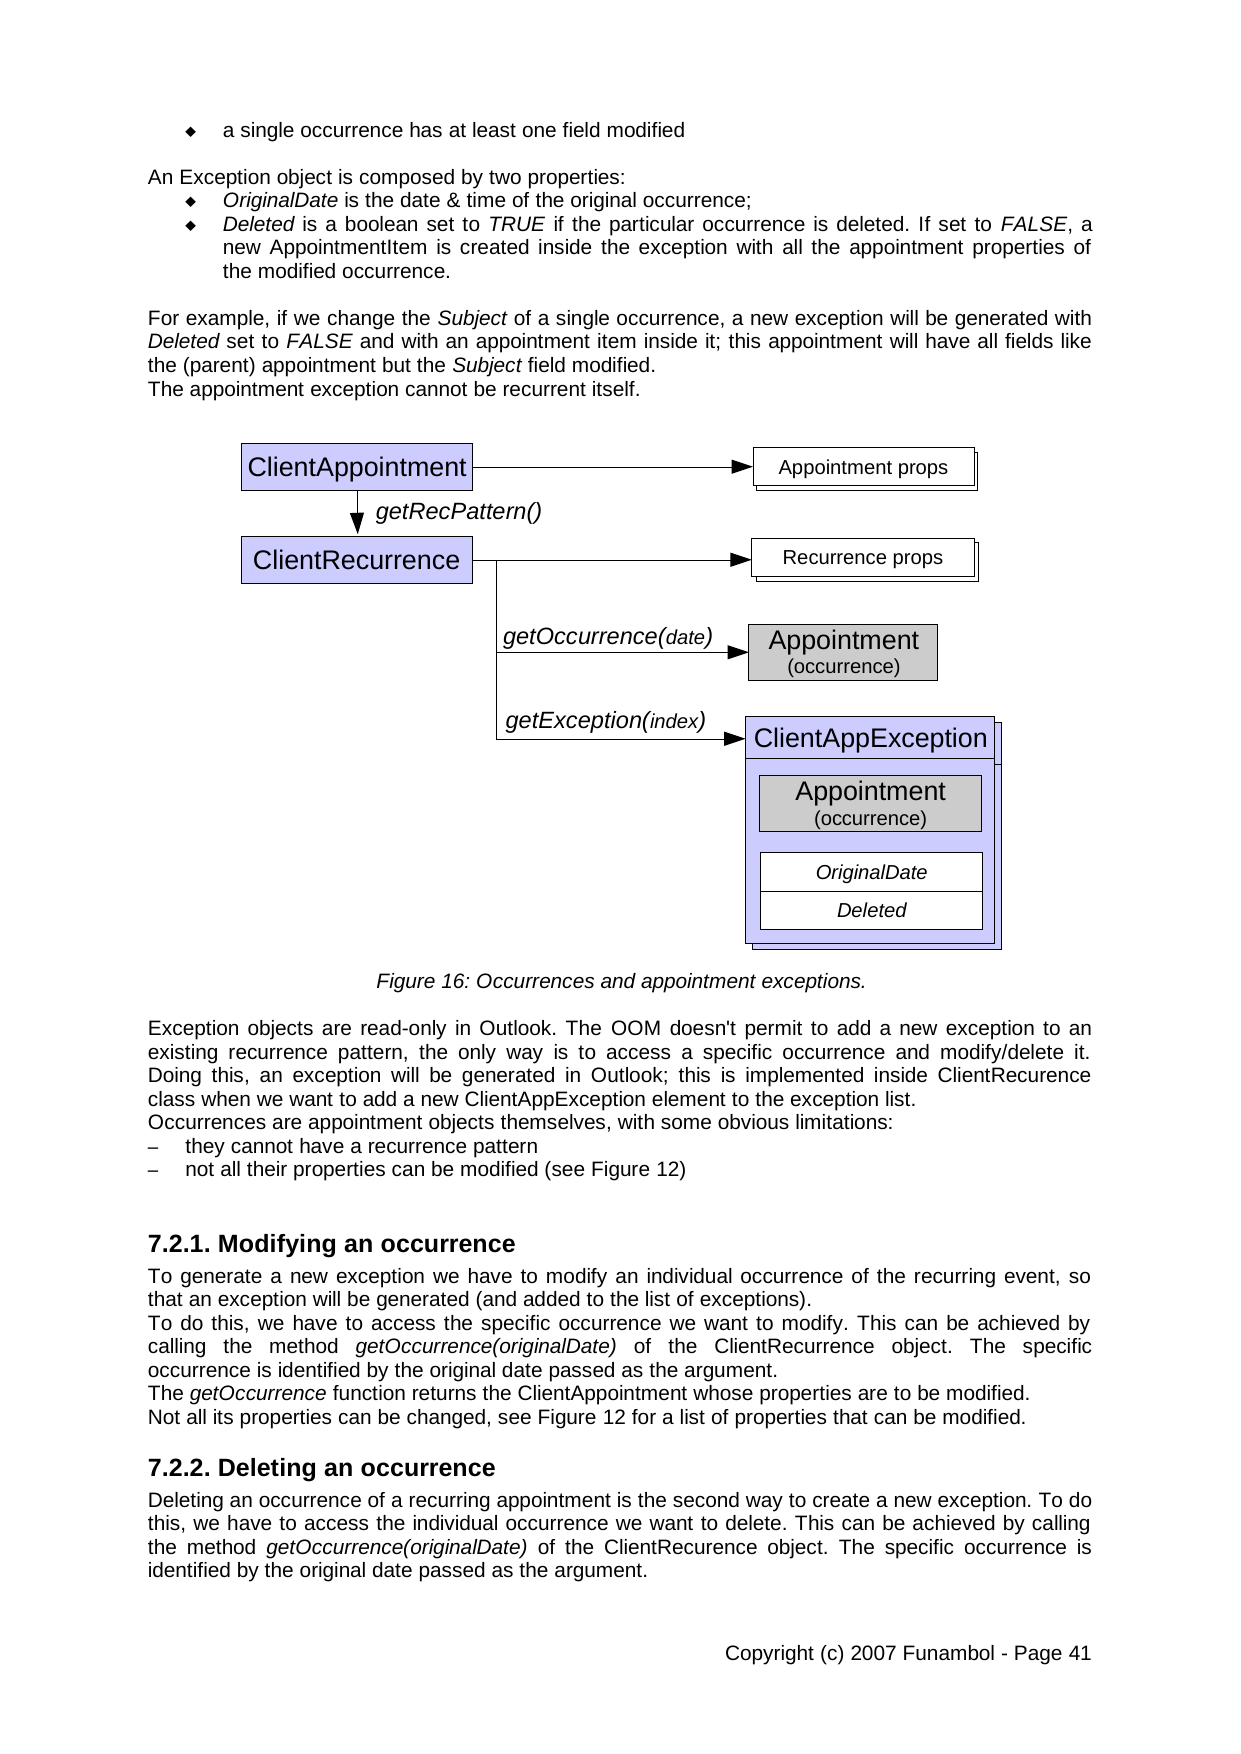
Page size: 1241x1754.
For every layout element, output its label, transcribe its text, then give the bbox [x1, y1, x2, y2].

text The getOccurrence function returns the ClientAppointment whose properties are to be modified. [148, 1382, 1093, 1405]
text Not all its properties can be changed, see Figure 12 for a list of properties that can be modified. [148, 1405, 1093, 1429]
text Deleting an occurrence of a recurring appointment is the second way to create a new exception. To do this, we have to access the individual occurrence we want to delete. This can be achieved by calling the method getOccurrence(originalDate) of the ClientRecurence object. The specific occurrence is identified by the original date passed as the argument. [148, 1488, 1093, 1582]
text Figure 16: Occurrences and appointment exceptions. [193, 413, 1052, 993]
list they cannot have a recurrence pattern [148, 1134, 1093, 1158]
text The appointment exception cannot be recurrent itself. [148, 377, 1093, 401]
text For example, if we change the Subject of a single occurrence, a new exception will be generated with Deleted set to FALSE and with an appointment item inside it; this appointment will have all fields like the (parent) appointment but the Subject field modified. [148, 306, 1093, 377]
subtitle Modifying an occurrence [148, 1230, 1093, 1258]
text To generate a new exception we have to modify an individual occurrence of the recurring event, so that an exception will be generated (and added to the list of exceptions). [148, 1264, 1093, 1311]
list Deleted is a boolean set to TRUE if the particular occurrence is deleted. If set to FALSE, a new AppointmentItem is created inside the exception with all the appointment properties of the modified occurrence. [185, 212, 1093, 283]
text An Exception object is composed by two properties: [148, 165, 1093, 189]
list not all their properties can be modified (see Figure 12) [148, 1158, 1093, 1181]
text Exception objects are read-only in Outlook. The OOM doesn't permit to add a new exception to an existing recurrence pattern, the only way is to access a specific occurrence and modify/delete it. Doing this, an exception will be generated in Outlook; this is implemented inside ClientRecurence class when we want to add a new ClientAppException element to the exception list. [148, 401, 1093, 1111]
text To do this, we have to access the specific occurrence we want to modify. This can be achieved by calling the method getOccurrence(originalDate) of the ClientRecurrence object. The specific occurrence is identified by the original date passed as the argument. [148, 1311, 1093, 1382]
list OriginalDate is the date & time of the original occurrence; [185, 189, 1093, 212]
subtitle Deleting an occurrence [148, 1454, 1093, 1482]
text Occurrences are appointment objects themselves, with some obvious limitations: [148, 1111, 1093, 1134]
list a single occurrence has at least one field modified [185, 118, 1093, 142]
